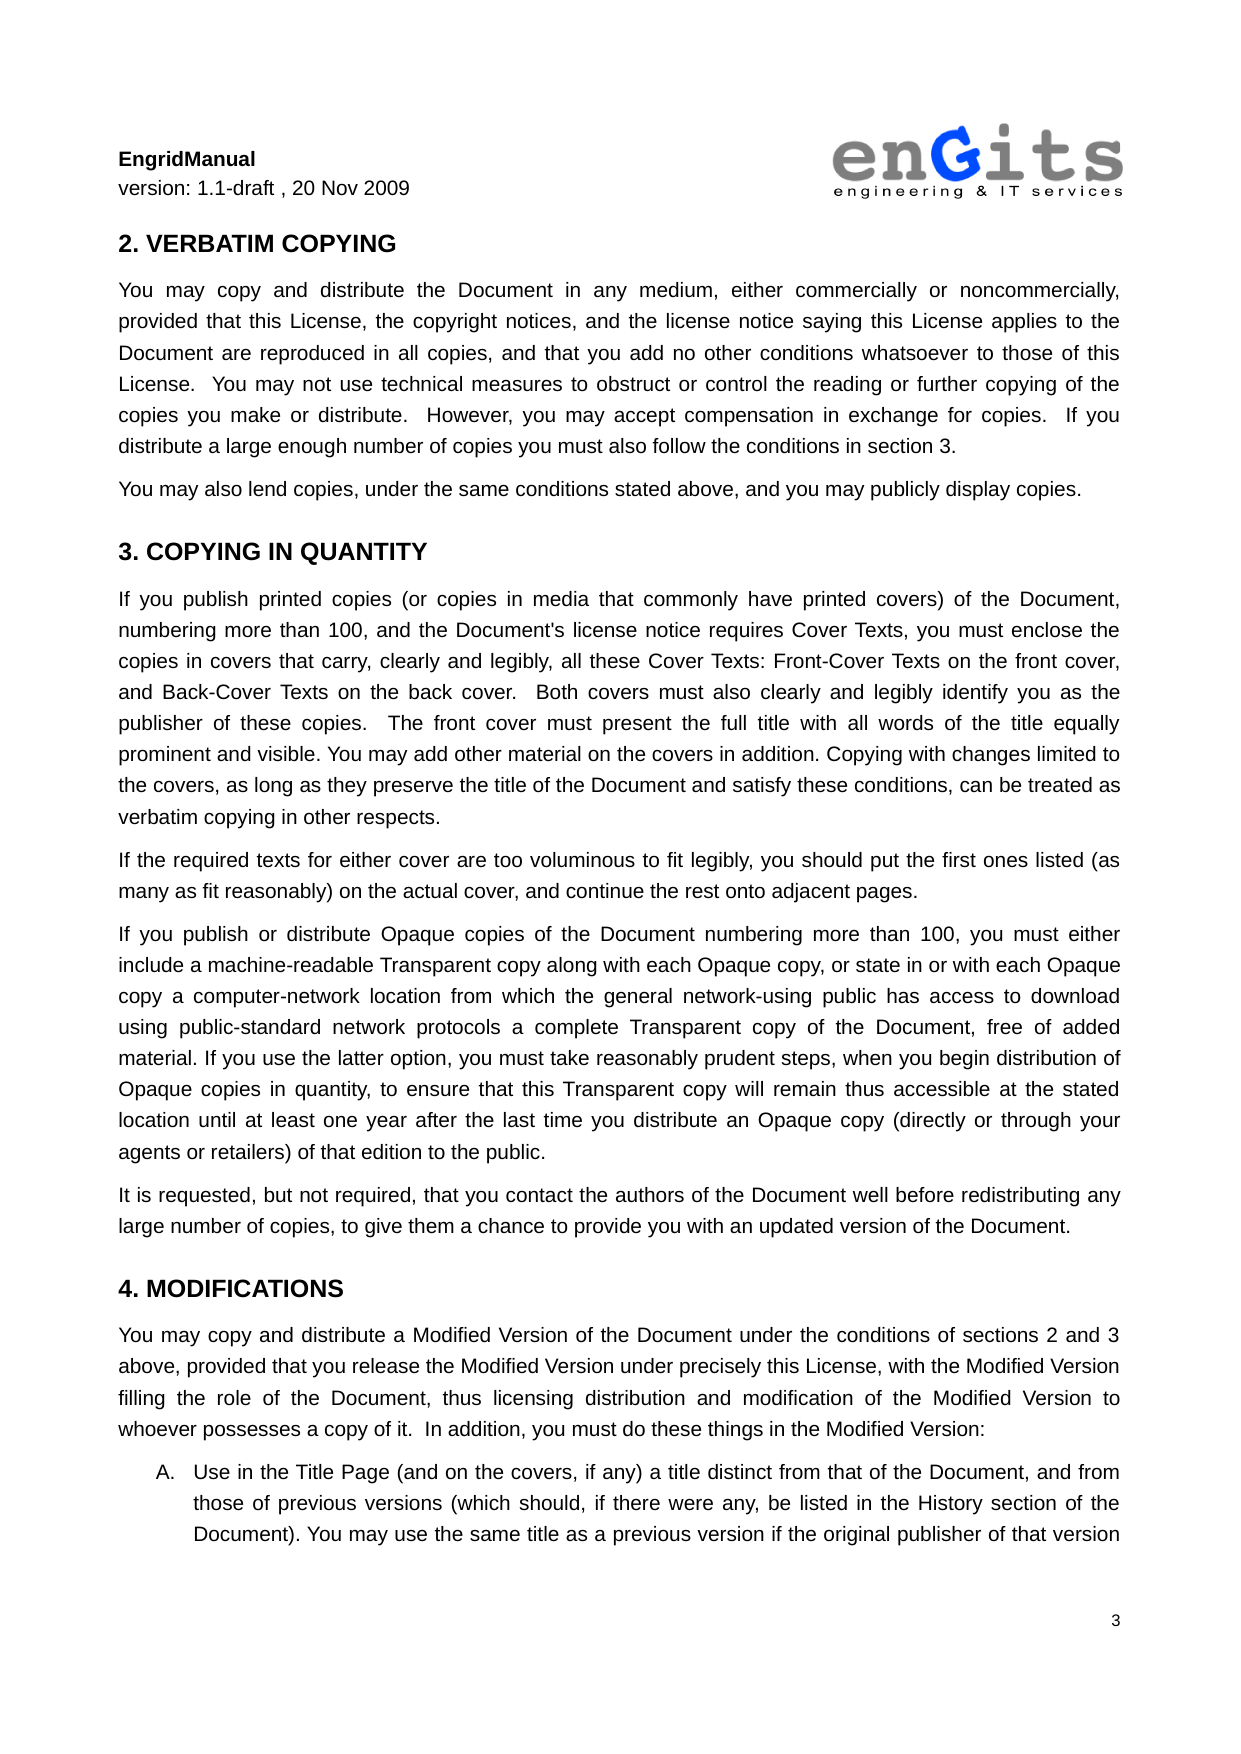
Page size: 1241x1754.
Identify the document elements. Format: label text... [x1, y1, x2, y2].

picture [823, 122, 1131, 200]
text It is requested, but not required, that you contact the authors of the Document well before redistributing any large number of copies, to give them a chance to provide you with an updated version of the Document. [118, 1182, 1122, 1237]
subtitle 2. VERBATIM COPYING [118, 229, 1122, 258]
text You may copy and distribute a Modified Version of the Document under the conditions of sections 2 and 3 above, provided that you release the Modified Version under precisely this License, with the Modified Version filling the role of the Document, thus licensing distribution and modification of the Modified Version to whoever possesses a copy of it. In addition, you must do these things in the Modified Version: [118, 1323, 1122, 1441]
list Use in the Title Page (and on the covers, if any) a title distinct from that of the Document, and from those of previous versions (which should, if there were any, be listed in the History section of the Document). You may use the same title as a previous version if the original publisher of that version [156, 1459, 1122, 1546]
text You may also lend copies, under the same conditions stated above, and you may publicly display copies. [118, 477, 1122, 501]
text If the required texts for either cover are too voluminous to fit legibly, you should put the first ones listed (as many as fit reasonably) on the actual cover, and continue the rest onto adjacent pages. [118, 847, 1122, 902]
subtitle 3. COPYING IN QUANTITY [118, 537, 1122, 566]
subtitle 4. MODIFICATIONS [118, 1274, 1122, 1303]
text You may copy and distribute the Document in any medium, either commercially or noncommercially, provided that this License, the copyright notices, and the license notice saying this License applies to the Document are reproduced in all copies, and that you add no other conditions whatsoever to those of this License. You may not use technical measures to obstruct or control the reading or further copying of the copies you make or distribute. However, you may accept compensation in exchange for copies. If you distribute a large enough number of copies you must also follow the conditions in section 3. [118, 278, 1122, 458]
text If you publish or distribute Opaque copies of the Document numbering more than 100, you must either include a machine-readable Transparent copy along with each Opaque copy, or state in or with each Opaque copy a computer-network location from which the general network-using public has access to download using public-standard network protocols a complete Transparent copy of the Document, free of added material. If you use the latter option, you must take reasonably prudent steps, when you begin distribution of Opaque copies in quantity, to ensure that this Transparent copy will remain thus accessible at the stated location until at least one year after the last time you distribute an Opaque copy (directly or through your agents or retailers) of that edition to the public. [118, 921, 1122, 1163]
text If you publish printed copies (or copies in media that commonly have printed covers) of the Document, numbering more than 100, and the Document's license notice requires Cover Texts, you must enclose the copies in covers that carry, clearly and legibly, all these Cover Texts: Front-Cover Texts on the front cover, and Back-Cover Texts on the back cover. Both covers must also clearly and legibly identify you as the publisher of these copies. The front cover must present the full title with all words of the title equally prominent and visible. You may add other material on the covers in addition. Copying with changes limited to the covers, as long as they preserve the title of the Document and satisfy these conditions, can be treated as verbatim copying in other respects. [118, 586, 1122, 828]
